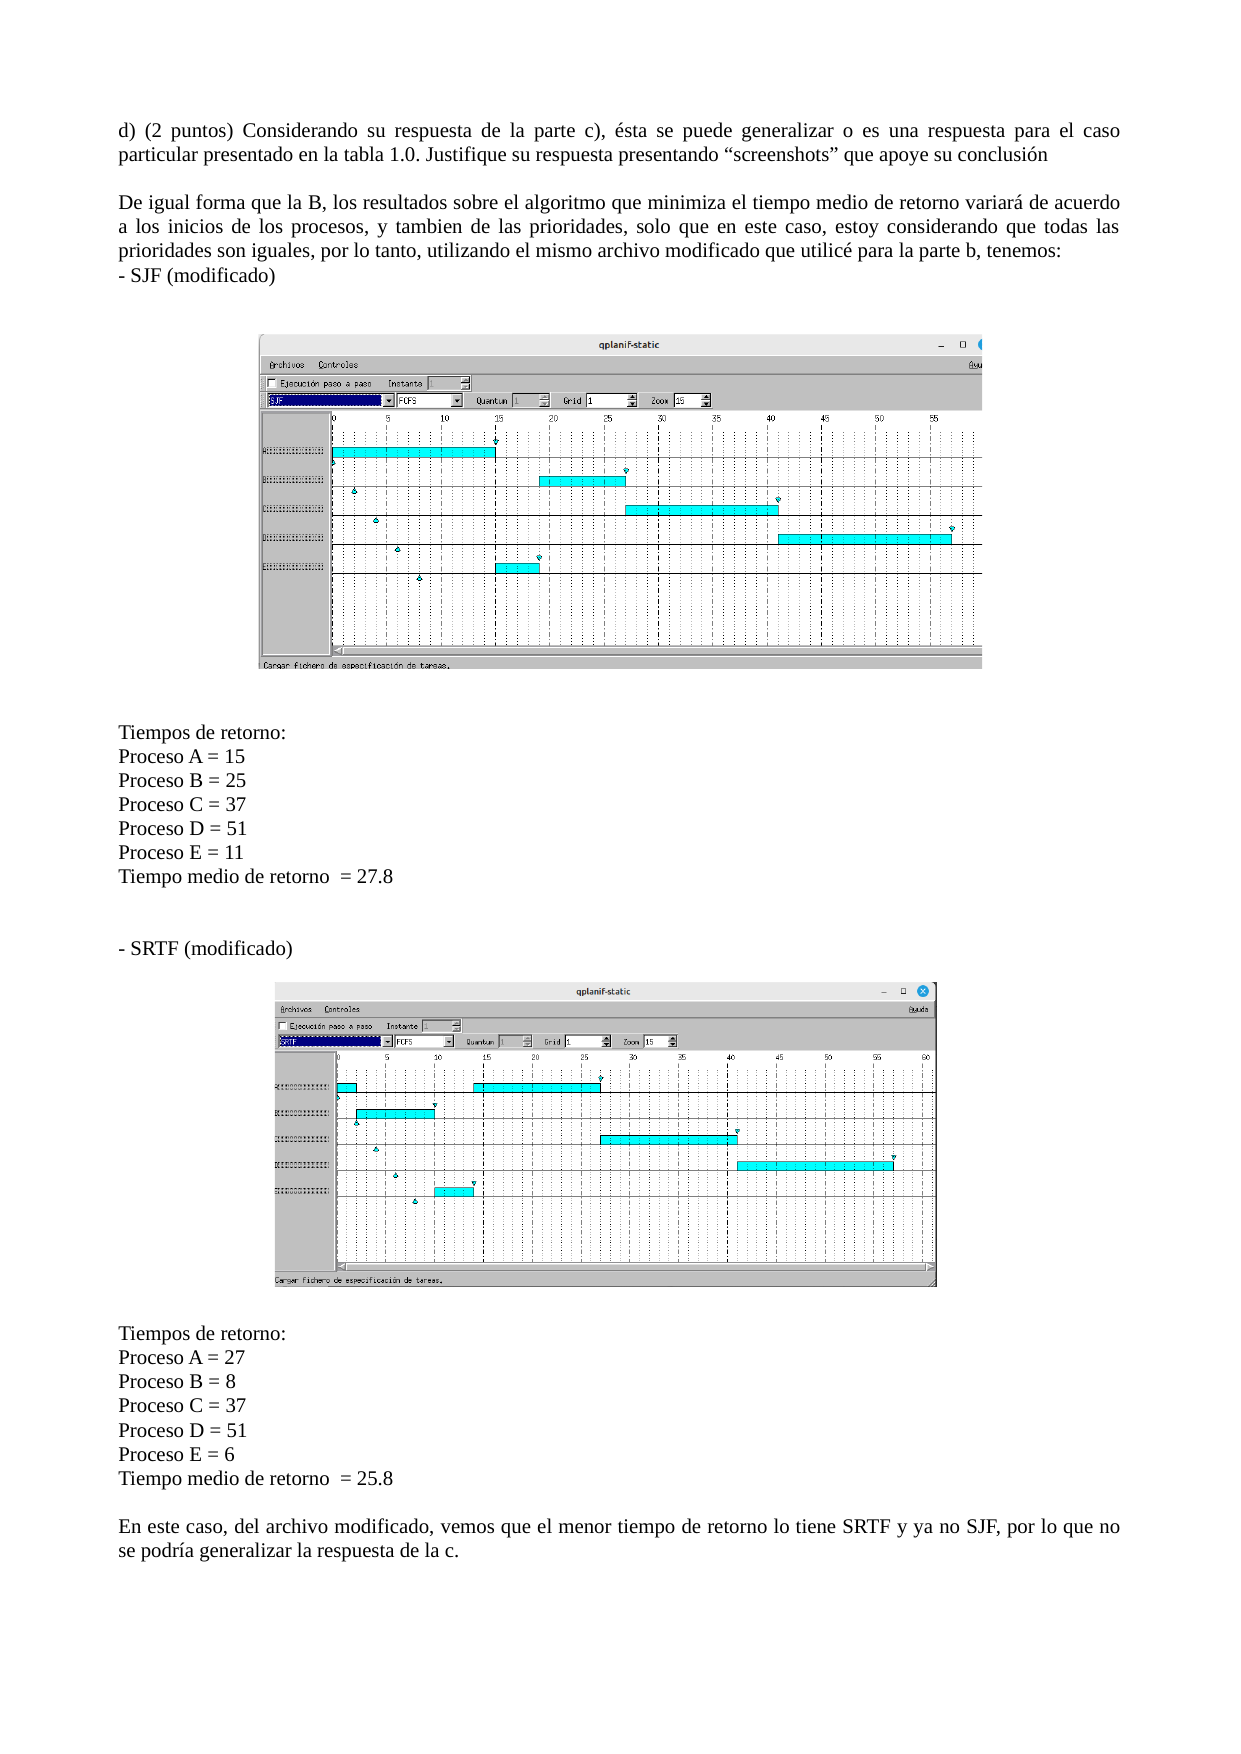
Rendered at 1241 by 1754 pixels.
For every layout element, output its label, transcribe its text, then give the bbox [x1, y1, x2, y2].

text Proceso A = 15 [118, 744, 1122, 768]
text Tiempo medio de retorno = 25.8 [118, 1466, 1122, 1490]
text Tiempo medio de retorno = 27.8 [118, 864, 1122, 888]
text Proceso B = 25 [118, 768, 1122, 792]
text Proceso C = 37 [118, 792, 1122, 816]
text Proceso D = 51 [118, 1417, 1122, 1442]
text Proceso E = 11 [118, 840, 1122, 864]
text Proceso D = 51 [118, 816, 1122, 840]
text - SRTF (modificado) [118, 936, 1122, 960]
text De igual forma que la B, los resultados sobre el algoritmo que minimiza el tiempo medio de retorno variará de acuerdo a los inicios de los procesos, y tambien de las prioridades, solo que en este caso, estoy considerando que todas las prioridades son iguales, por lo tanto, utilizando el mismo archivo modificado que utilicé para la parte b, tenemos: [118, 190, 1122, 262]
text Proceso E = 6 [118, 1442, 1122, 1466]
text Tiempos de retorno: [118, 1321, 1122, 1345]
picture [258, 334, 983, 669]
text Tiempos de retorno: [118, 720, 1122, 744]
picture [274, 982, 937, 1287]
text En este caso, del archivo modificado, vemos que el menor tiempo de retorno lo tiene SRTF y ya no SJF, por lo que no se podría generalizar la respuesta de la c. [118, 1514, 1122, 1562]
text Proceso A = 27 [118, 1345, 1122, 1369]
text Proceso B = 8 [118, 1369, 1122, 1393]
text d) (2 puntos) Considerando su respuesta de la parte c), ésta se puede generalizar o es una respuesta para el caso particular presentado en la tabla 1.0. Justifique su respuesta presentando “screenshots” que apoye su conclusión [118, 118, 1122, 166]
text Proceso C = 37 [118, 1393, 1122, 1417]
text - SJF (modificado) [118, 262, 1122, 287]
